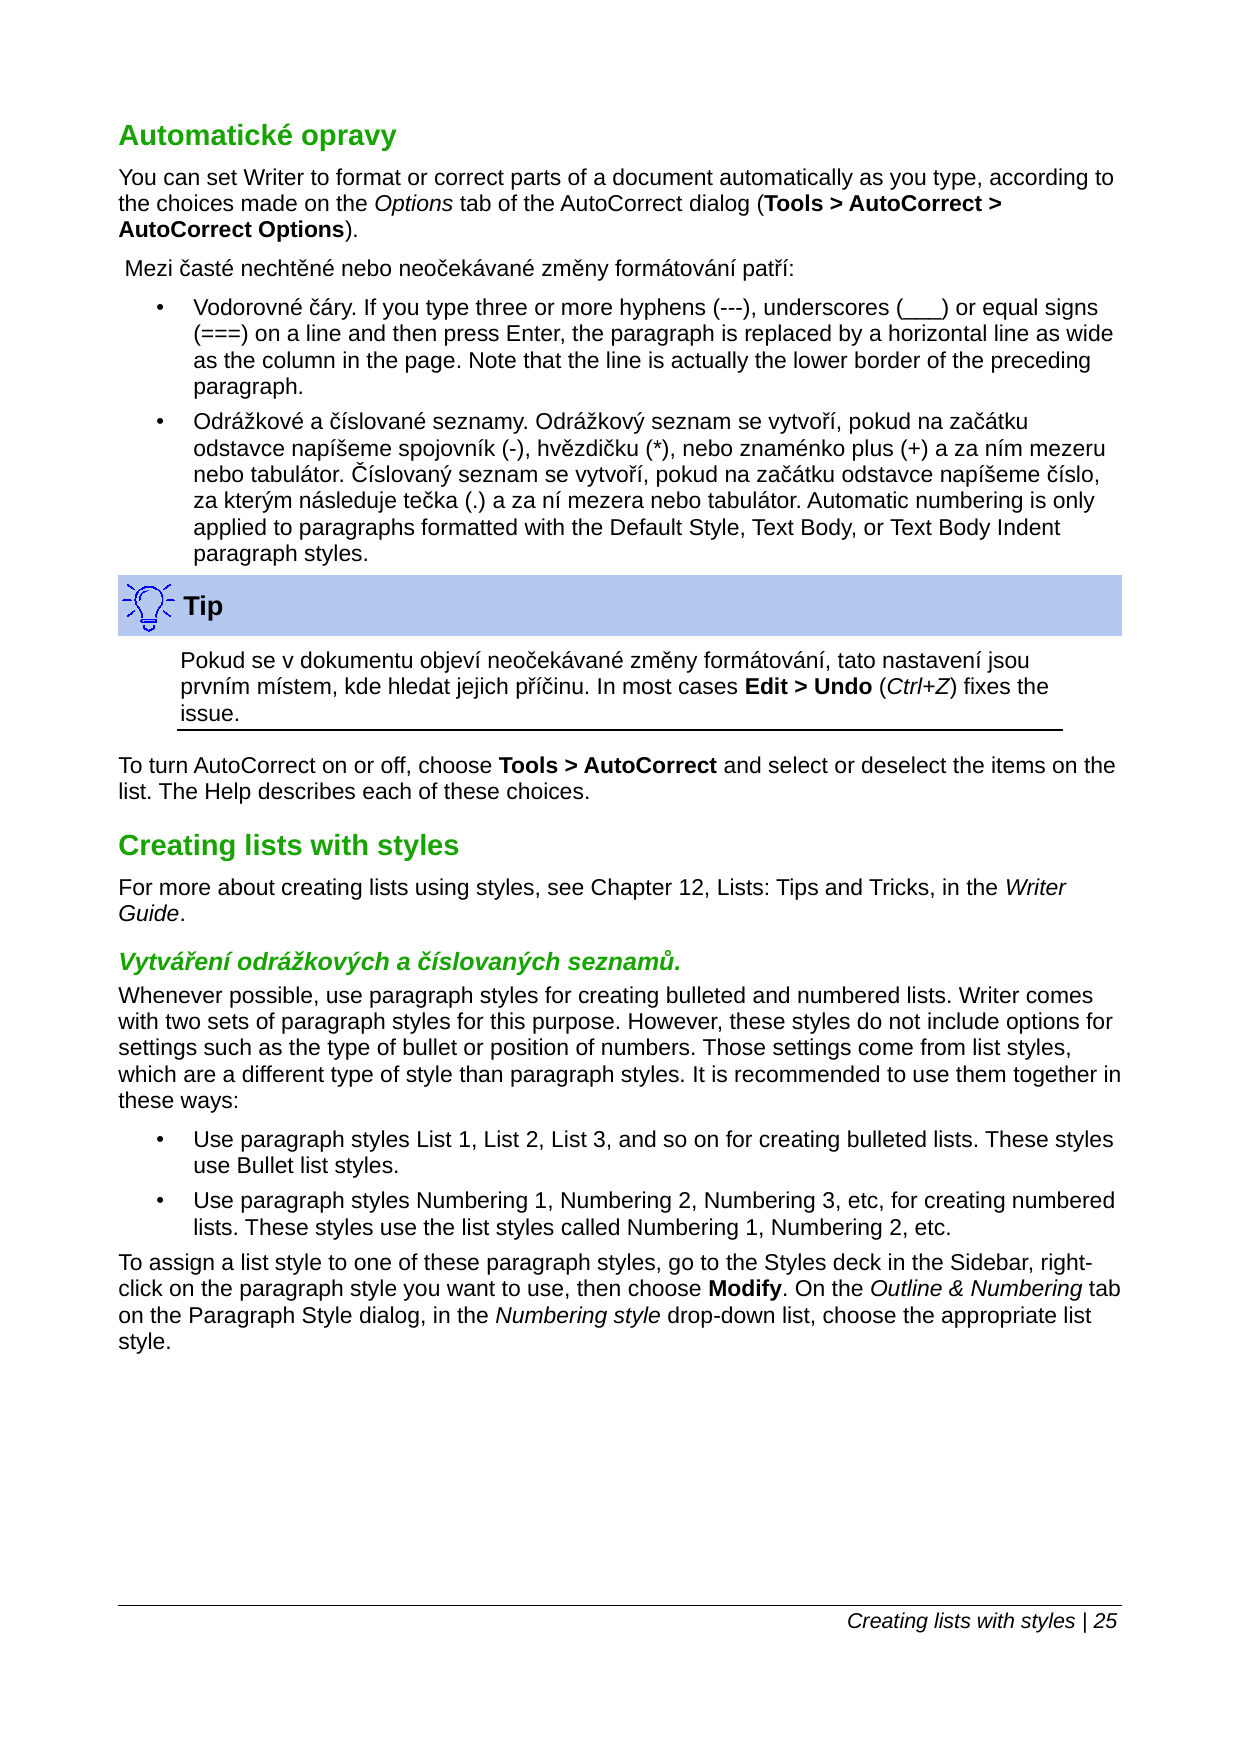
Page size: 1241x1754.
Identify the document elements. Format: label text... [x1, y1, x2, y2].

list Vodorovné čáry. If you type three or more hyphens (---), underscores (___) or equal signs (===) on a line and then press Enter, the paragraph is replaced by a horizontal line as wide as the column in the page. Note that the line is actually the lower border of the preceding paragraph. [156, 294, 1122, 399]
subtitle Vytváření odrážkových a číslovaných seznamů. [118, 947, 1122, 976]
text Whenever possible, use paragraph styles for creating bulleted and numbered lists. Writer comes with two sets of paragraph styles for this purpose. However, these styles do not include options for settings such as the type of bullet or position of numbers. Those settings come from list styles, which are a different type of style than paragraph styles. It is recommended to use them together in these ways: [118, 982, 1122, 1113]
picture [119, 576, 179, 636]
subtitle Creating lists with styles [118, 828, 1122, 862]
list Odrážkové a číslované seznamy. Odrážkový seznam se vytvoří, pokud na začátku odstavce napíšeme spojovník (-), hvězdičku (*), nebo znaménko plus (+) a za ním mezeru nebo tabulátor. Číslovaný seznam se vytvoří, pokud na začátku odstavce napíšeme číslo, za kterým následuje tečka (.) a za ní mezera nebo tabulátor. Automatic numbering is only applied to paragraphs formatted with the Default Style, Text Body, or Text Body Indent paragraph styles. [156, 408, 1122, 566]
subtitle Automatické opravy [118, 118, 1122, 152]
text To assign a list style to one of these paragraph styles, go to the Styles deck in the Sidebar, right-click on the paragraph style you want to use, then choose Modify. On the Outline & Numbering tab on the Paragraph Style dialog, in the Numbering style drop-down list, choose the appropriate list style. [118, 1249, 1122, 1354]
text Mezi časté nechtěné nebo neočekávané změny formátování patří: [118, 255, 1122, 281]
text You can set Writer to format or correct parts of a document automatically as you type, according to the choices made on the Options tab of the AutoCorrect dialog (Tools > AutoCorrect > AutoCorrect Options). [118, 163, 1122, 242]
text Pokud se v dokumentu objeví neočekávané změny formátování, tato nastavení jsou prvním místem, kde hledat jejich příčinu. In most cases Edit > Undo (Ctrl+Z) fixes the issue. [177, 644, 1063, 729]
text For more about creating lists using styles, see Chapter 12, Lists: Tips and Tricks, in the Writer Guide. [118, 874, 1122, 926]
list Use paragraph styles Numbering 1, Numbering 2, Numbering 3, etc, for creating numbered lists. These styles use the list styles called Numbering 1, Numbering 2, etc. [156, 1187, 1122, 1240]
list Use paragraph styles List 1, List 2, List 3, and so on for creating bulleted lists. These styles use Bullet list styles. [156, 1126, 1122, 1179]
subtitle Tip [118, 575, 1122, 636]
text To turn AutoCorrect on or off, choose Tools > AutoCorrect and select or deselect the items on the list. The Help describes each of these choices. [118, 752, 1122, 805]
